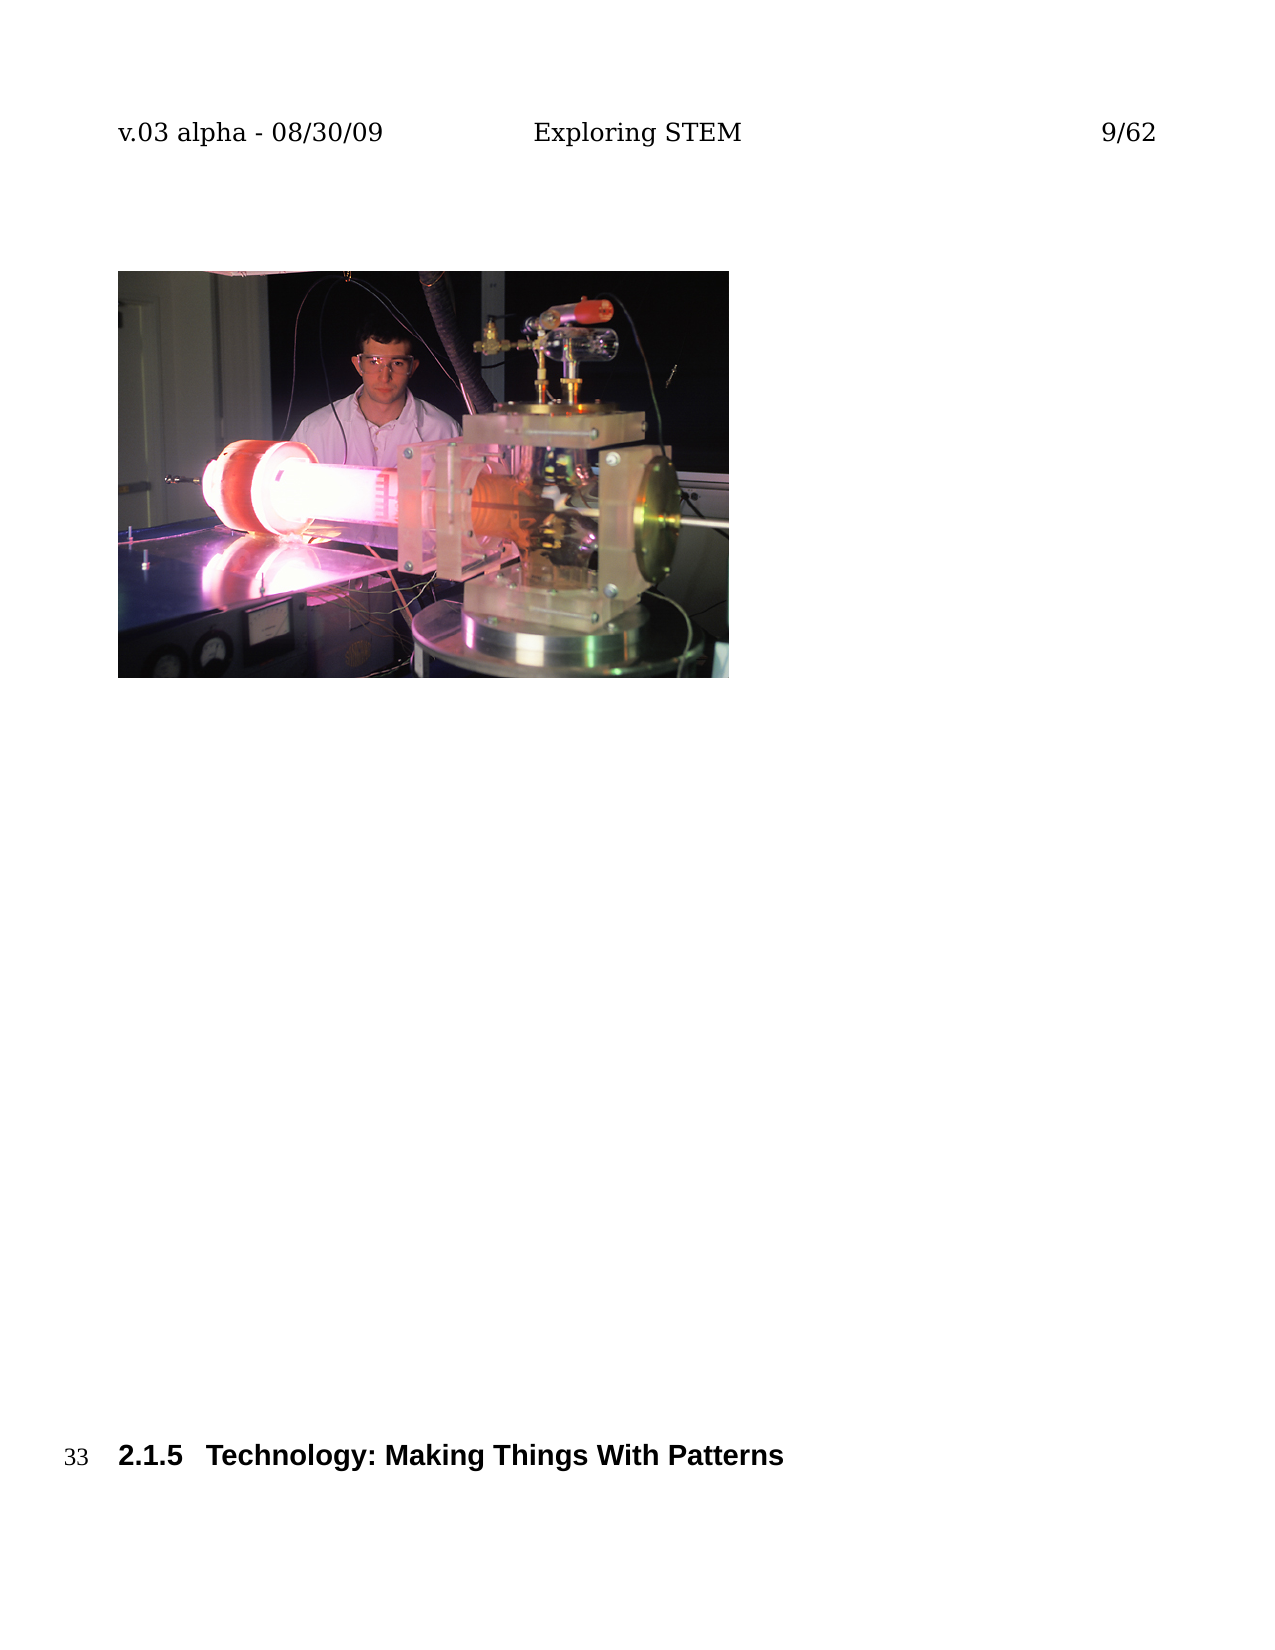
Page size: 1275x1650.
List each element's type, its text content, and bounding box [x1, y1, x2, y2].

picture [118, 271, 729, 678]
subtitle Technology: Making Things With Patterns [118, 1437, 1157, 1471]
